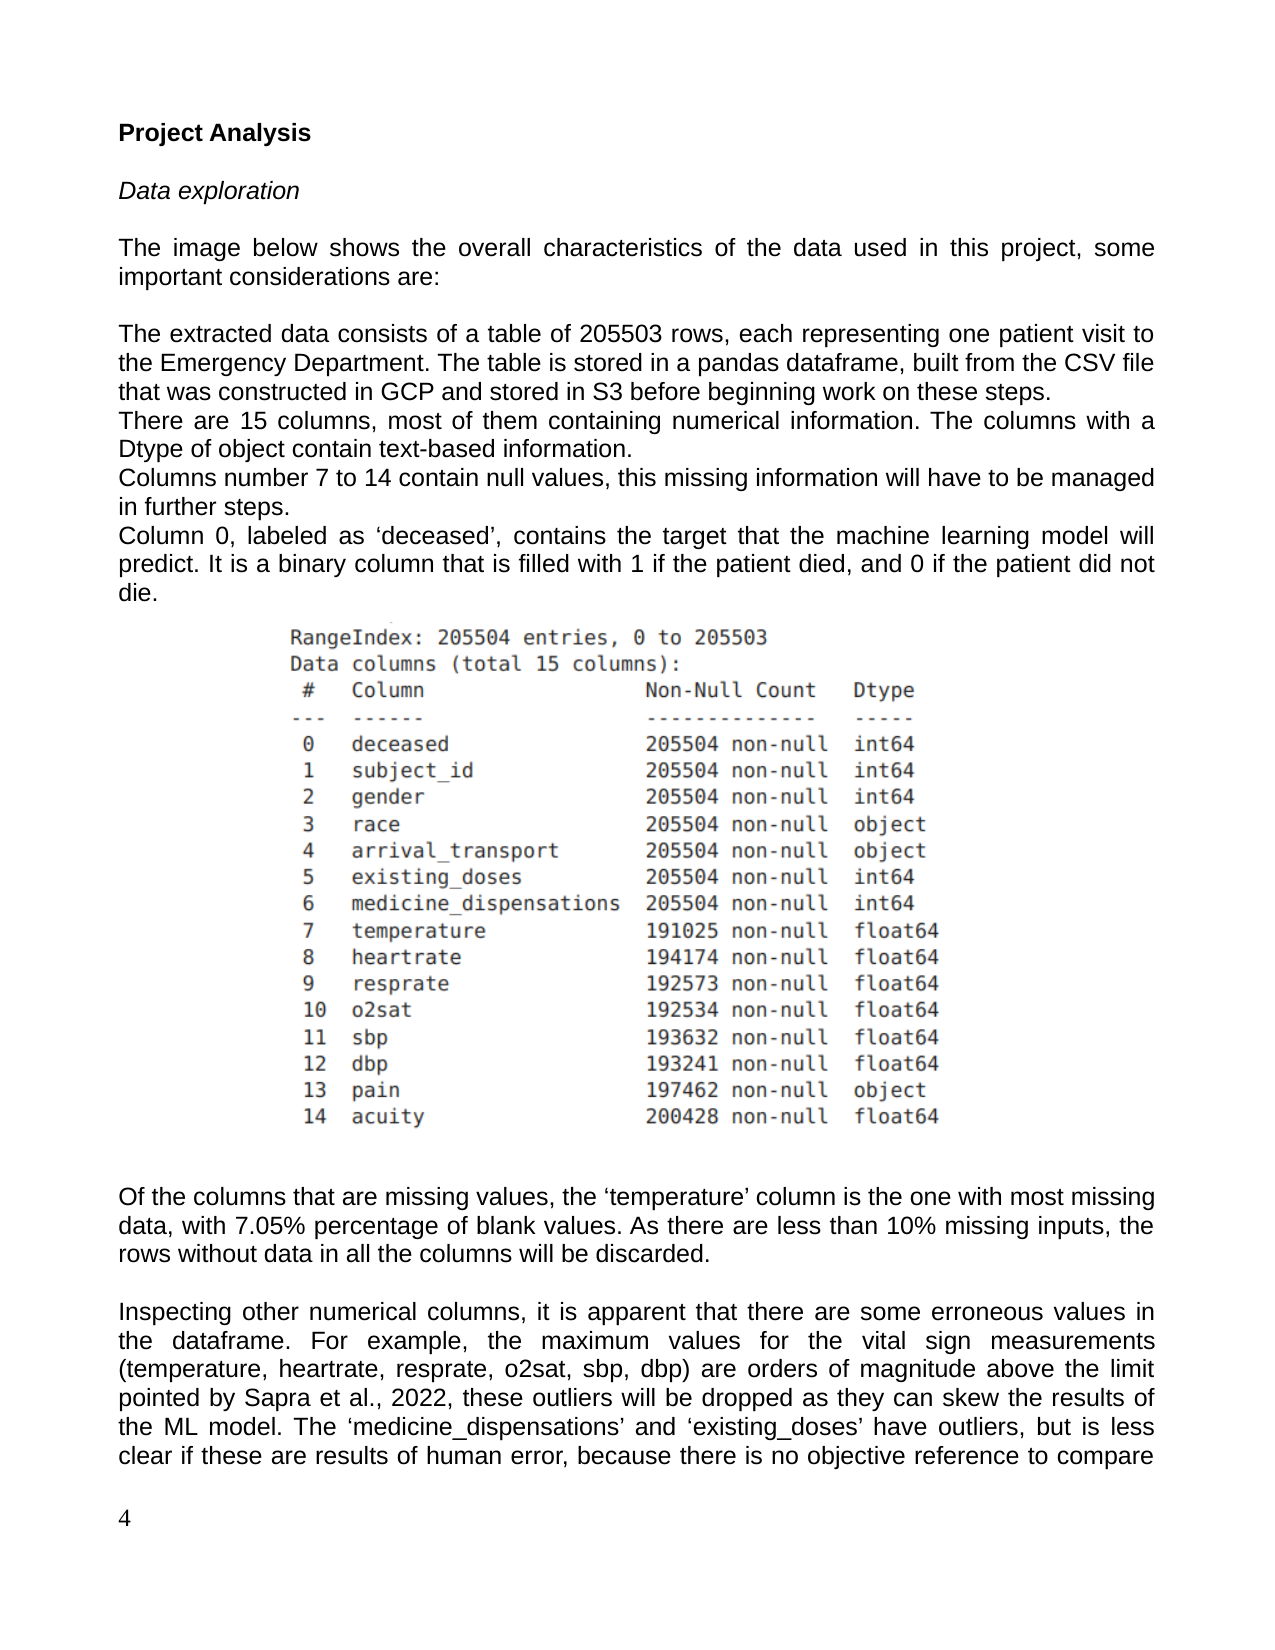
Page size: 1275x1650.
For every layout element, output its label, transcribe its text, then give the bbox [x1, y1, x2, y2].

picture [269, 622, 960, 1131]
text There are 15 columns, most of them containing numerical information. The columns with a Dtype of object contain text-based information. [118, 406, 1157, 463]
text The image below shows the overall characteristics of the data used in this project, some important considerations are: [118, 233, 1157, 291]
text Data exploration [118, 176, 1157, 204]
text Inspecting other numerical columns, it is apparent that there are some erroneous values in the dataframe. For example, the maximum values for the vital sign measurements (temperature, heartrate, resprate, o2sat, sbp, dbp) are orders of magnitude above the limit pointed by Sapra et al., 2022, these outliers will be dropped as they can skew the results of the ML model. The ‘medicine_dispensations’ and ‘existing_doses’ have outliers, but is less clear if these are results of human error, because there is no objective reference to compare [118, 1297, 1157, 1469]
text Columns number 7 to 14 contain null values, this missing information will have to be managed in further steps. [118, 463, 1157, 521]
text Of the columns that are missing values, the ‘temperature’ column is the one with most missing data, with 7.05% percentage of blank values. As there are less than 10% missing inputs, the rows without data in all the columns will be discarded. [118, 1182, 1157, 1268]
text The extracted data consists of a table of 205503 rows, each representing one patient visit to the Emergency Department. The table is stored in a pandas dataframe, built from the CSV file that was constructed in GCP and stored in S3 before beginning work on these steps. [118, 319, 1157, 406]
text Column 0, labeled as ‘deceased’, contains the target that the machine learning model will predict. It is a binary column that is filled with 1 if the patient died, and 0 if the patient did not die. [118, 521, 1157, 607]
text Project Analysis [118, 118, 1157, 147]
